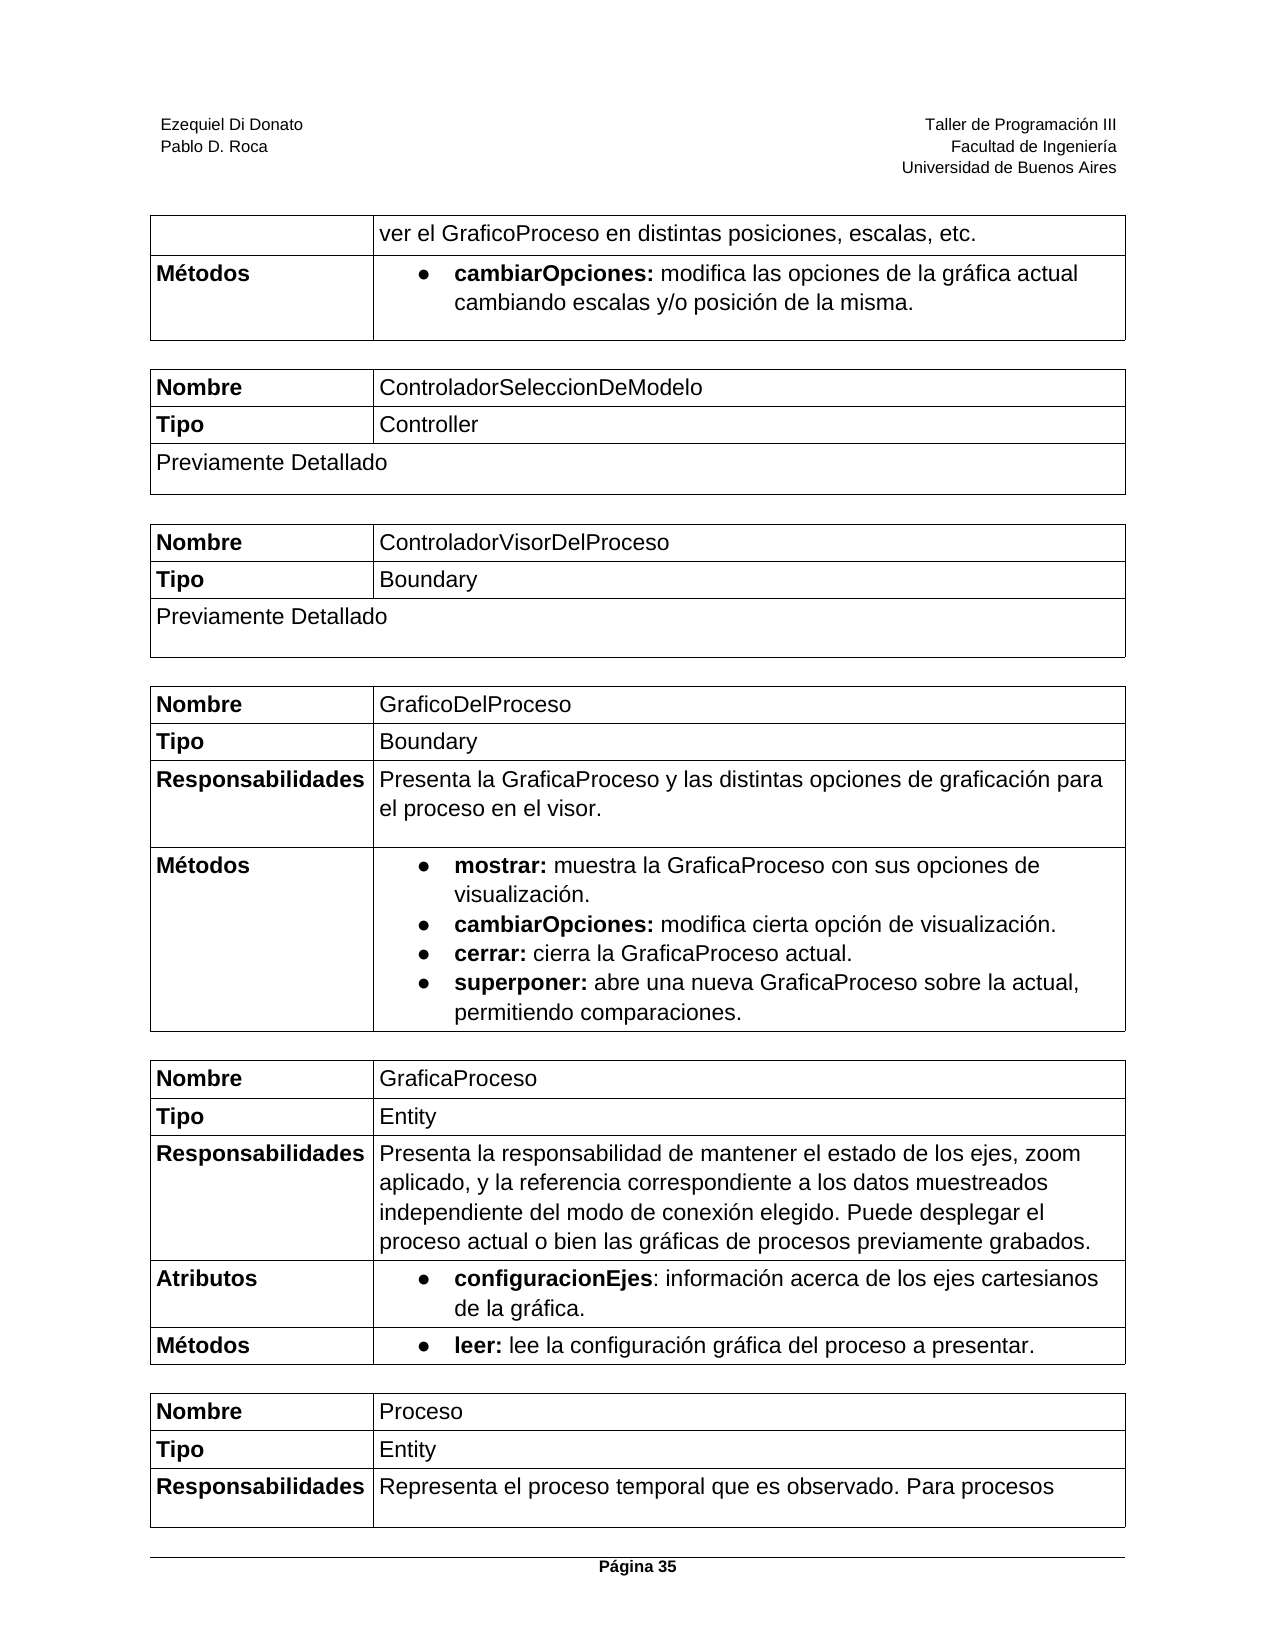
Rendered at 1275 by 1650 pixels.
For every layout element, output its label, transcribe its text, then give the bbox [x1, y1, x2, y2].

table_cell Tipo [151, 724, 373, 760]
table_cell cambiarOpciones: modifica las opciones de la gráfica actual cambiando escalas y/o posición de la misma. [374, 256, 1125, 339]
table_header GraficaProceso [374, 1061, 1125, 1097]
table_header Nombre [151, 370, 373, 406]
table_cell Tipo [151, 407, 373, 443]
table_cell configuracionEjes: información acerca de los ejes cartesianos de la gráfica. [374, 1261, 1125, 1327]
table_header ControladorSeleccionDeModelo [374, 370, 1125, 406]
table_cell Tipo [151, 1099, 373, 1135]
table_cell Controller [374, 407, 1125, 443]
table_cell Entity [374, 1431, 1125, 1468]
table_cell mostrar: muestra la GraficaProceso con sus opciones de visualización. cambiarOpciones: modifica cierta opción de visualización. cerrar: cierra la GraficaProceso actual. superponer: abre una nueva GraficaProceso sobre la actual, permitiendo comparaciones. [374, 848, 1125, 1031]
table_cell Presenta la responsabilidad de mantener el estado de los ejes, zoom aplicado, y la referencia correspondiente a los datos muestreados independiente del modo de conexión elegido. Puede desplegar el proceso actual o bien las gráficas de procesos previamente grabados. [374, 1136, 1125, 1260]
table_header Nombre [151, 525, 373, 561]
table_cell Tipo [151, 1431, 373, 1468]
table_cell Responsabilidades [151, 1136, 373, 1260]
table_header Proceso [374, 1394, 1125, 1430]
table_header GraficoDelProceso [374, 687, 1125, 723]
table_header Nombre [151, 687, 373, 723]
table_cell Representa el proceso temporal que es observado. Para procesos [374, 1469, 1125, 1527]
table_cell Previamente Detallado [151, 599, 1125, 657]
table_cell Entity [374, 1099, 1125, 1135]
table_cell ver el GraficoProceso en distintas posiciones, escalas, etc. [374, 216, 1125, 254]
table_cell Previamente Detallado [151, 444, 1125, 494]
table_cell Responsabilidades [151, 761, 373, 847]
table_cell Responsabilidades [151, 1469, 373, 1527]
table_cell Boundary [374, 562, 1125, 598]
table_cell [151, 216, 373, 254]
table_cell Métodos [151, 256, 373, 339]
table_cell Boundary [374, 724, 1125, 760]
table_cell Métodos [151, 1328, 373, 1364]
table_header Nombre [151, 1394, 373, 1430]
table_cell leer: lee la configuración gráfica del proceso a presentar. [374, 1328, 1125, 1364]
table_cell Atributos [151, 1261, 373, 1327]
table_cell Presenta la GraficaProceso y las distintas opciones de graficación para el proceso en el visor. [374, 761, 1125, 847]
table_cell Métodos [151, 848, 373, 1031]
table_header ControladorVisorDelProceso [374, 525, 1125, 561]
table_cell Tipo [151, 562, 373, 598]
table_header Nombre [151, 1061, 373, 1097]
